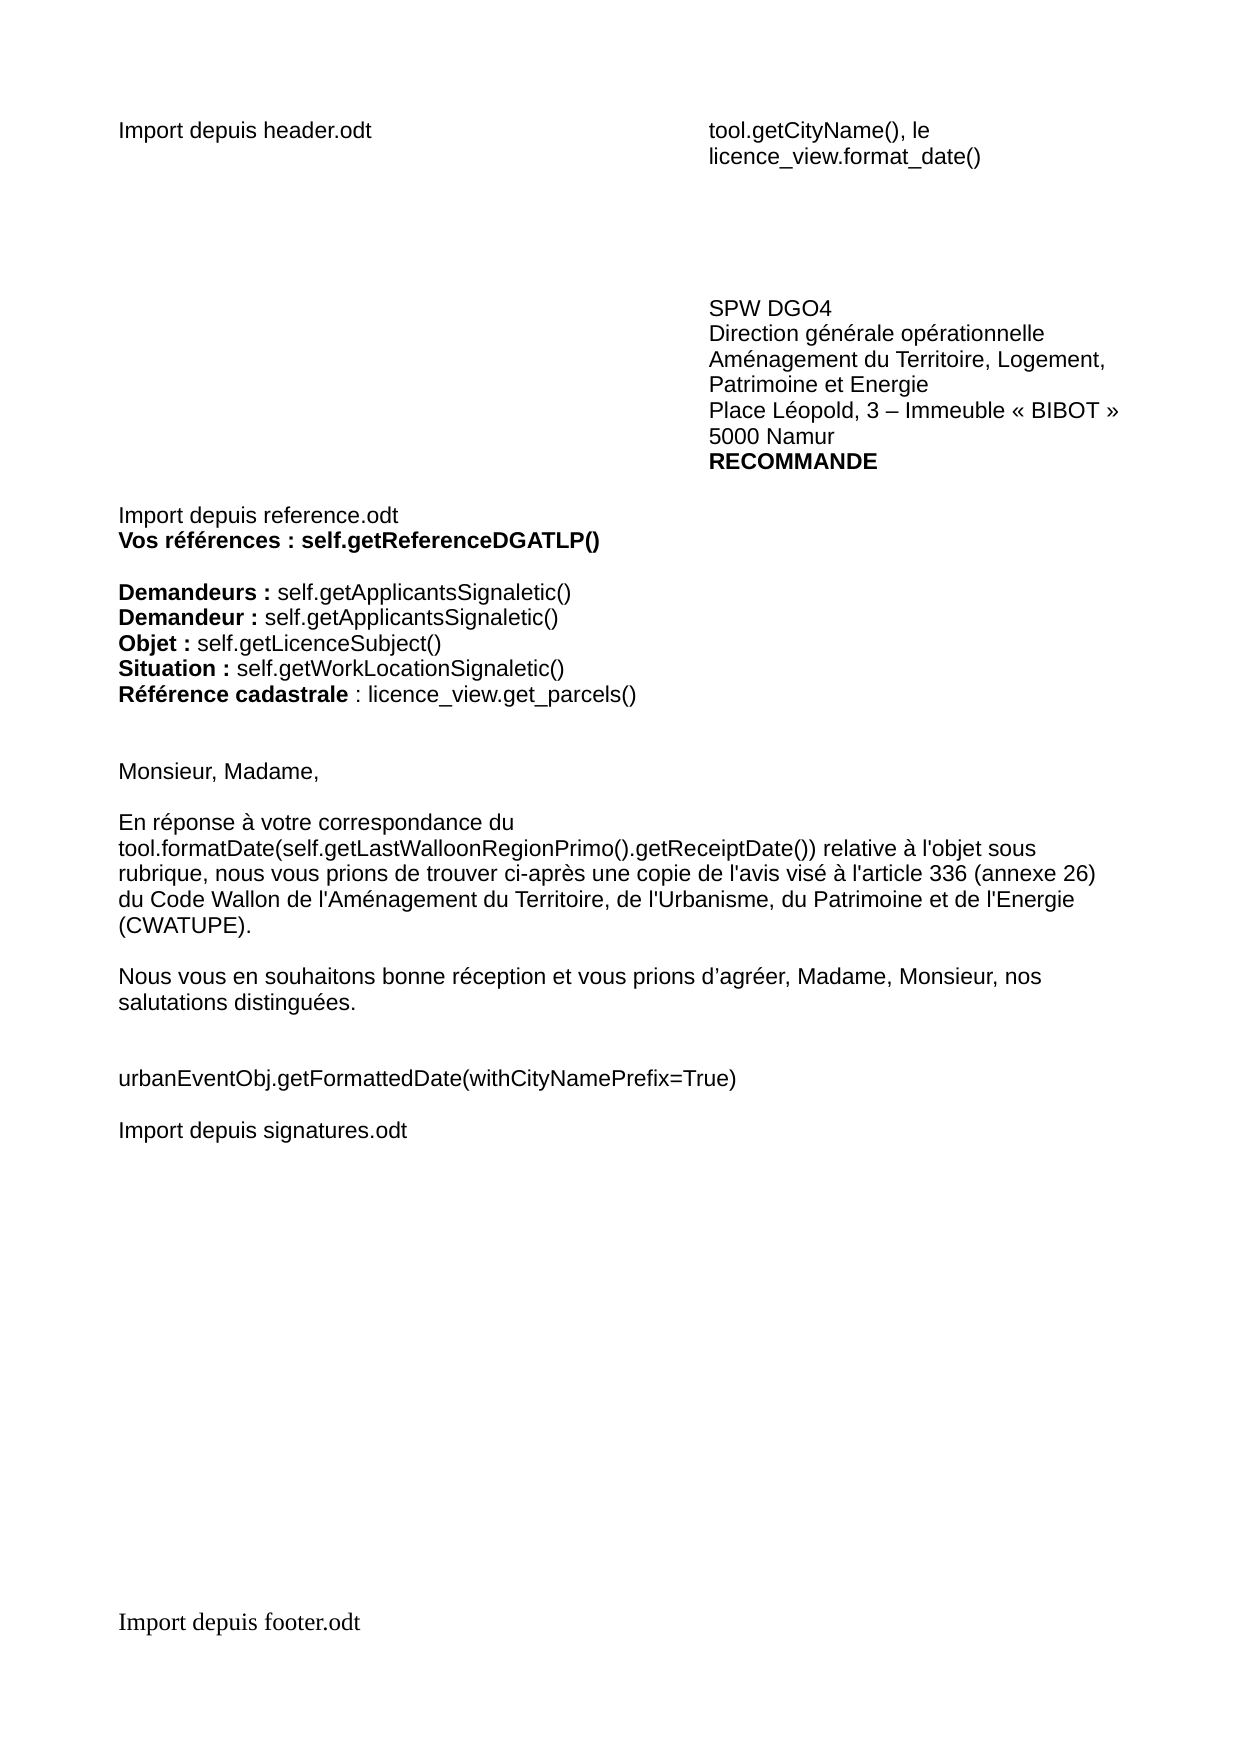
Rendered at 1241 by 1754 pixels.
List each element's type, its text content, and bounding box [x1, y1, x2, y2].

text Situation : self.getWorkLocationSignaletic() [118, 656, 1122, 682]
text Monsieur, Madame, [118, 758, 1122, 784]
text Objet : self.getLicenceSubject() [118, 630, 1122, 656]
text En réponse à votre correspondance du tool.formatDate(self.getLastWalloonRegionPrimo().getReceiptDate()) relative à l'objet sous rubrique, nous vous prions de trouver ci-après une copie de l'avis visé à l'article 336 (annexe 26) du Code Wallon de l'Aménagement du Territoire, de l'Urbanisme, du Patrimoine et de l'Energie (CWATUPE). [118, 810, 1122, 938]
text Nous vous en souhaitons bonne réception et vous prions d’agréer, Madame, Monsieur, nos salutations distinguées. [118, 963, 1122, 1015]
title Vos références : self.getReferenceDGATLP() [118, 528, 1122, 553]
table_header tool.getCityName(), le licence_view.format_date() SPW DGO4 Direction générale opérationnelle Aménagement du Territoire, Logement, Patrimoine et Energie Place Léopold, 3 – Immeuble « BIBOT » 5000 Namur RECOMMANDE [709, 118, 1128, 474]
text urbanEventObj.getFormattedDate(withCityNamePrefix=True) [118, 1066, 1122, 1092]
text Référence cadastrale : licence_view.get_parcels() [118, 682, 1122, 707]
text Demandeurs : self.getApplicantsSignaletic() [118, 579, 1122, 605]
table_header Import depuis header.odt [118, 118, 708, 474]
text Import depuis reference.odt [118, 502, 1122, 528]
text Demandeur : self.getApplicantsSignaletic() [118, 605, 1122, 630]
text Import depuis signatures.odt [118, 1117, 1122, 1143]
